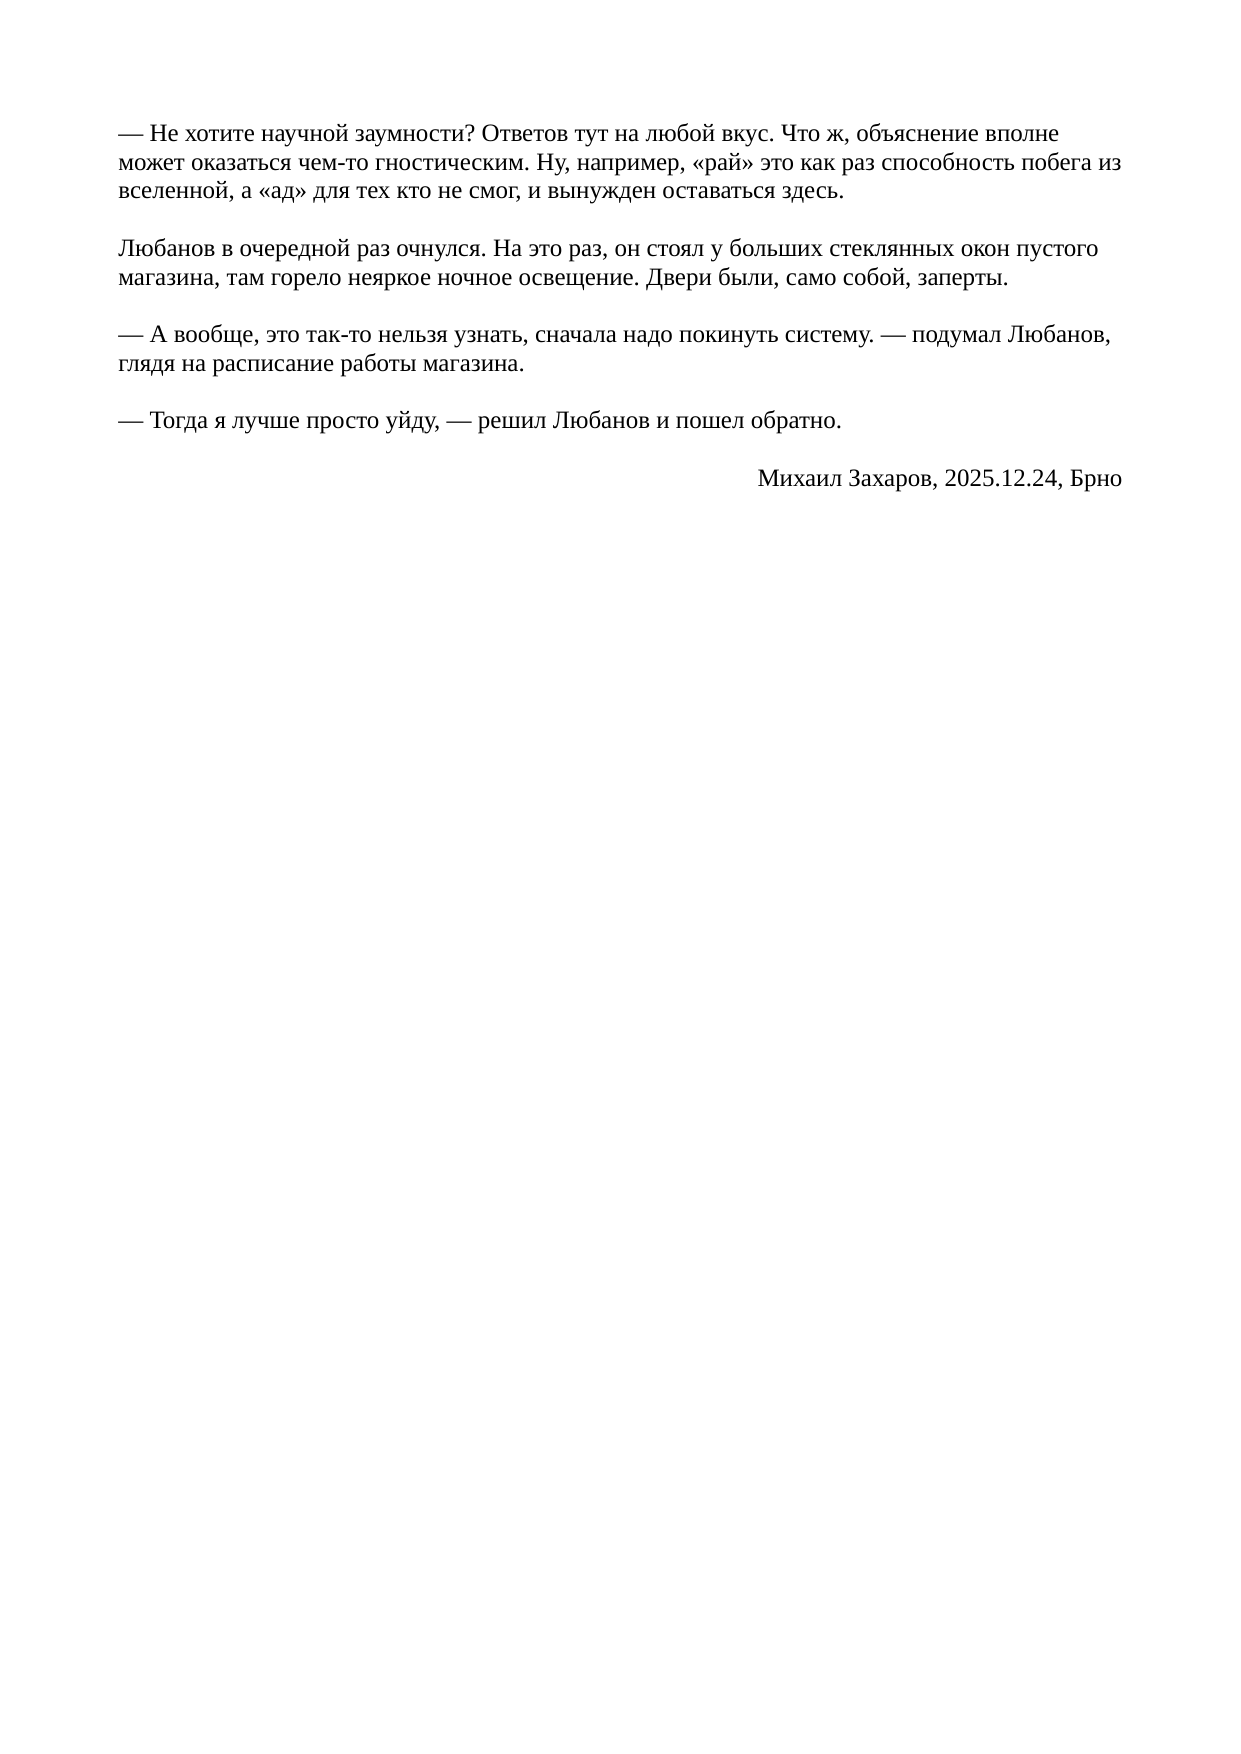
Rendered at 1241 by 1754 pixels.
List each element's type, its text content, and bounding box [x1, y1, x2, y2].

text — Не хотите научной заумности? Ответов тут на любой вкус. Что ж, объяснение вполне может оказаться чем-то гностическим. Ну, например, «рай» это как раз способность побега из вселенной, а «ад» для тех кто не смог, и вынужден оставаться здесь. [118, 118, 1122, 204]
text — Тогда я лучше просто уйду, — решил Любанов и пошел обратно. [118, 406, 1122, 434]
text — А вообще, это так-то нельзя узнать, сначала надо покинуть систему. — подумал Любанов, глядя на расписание работы магазина. [118, 319, 1122, 377]
text Михаил Захаров, 2025.12.24, Брно [118, 463, 1122, 492]
text Любанов в очередной раз очнулся. На это раз, он стоял у больших стеклянных окон пустого магазина, там горело неяркое ночное освещение. Двери были, само собой, заперты. [118, 233, 1122, 291]
